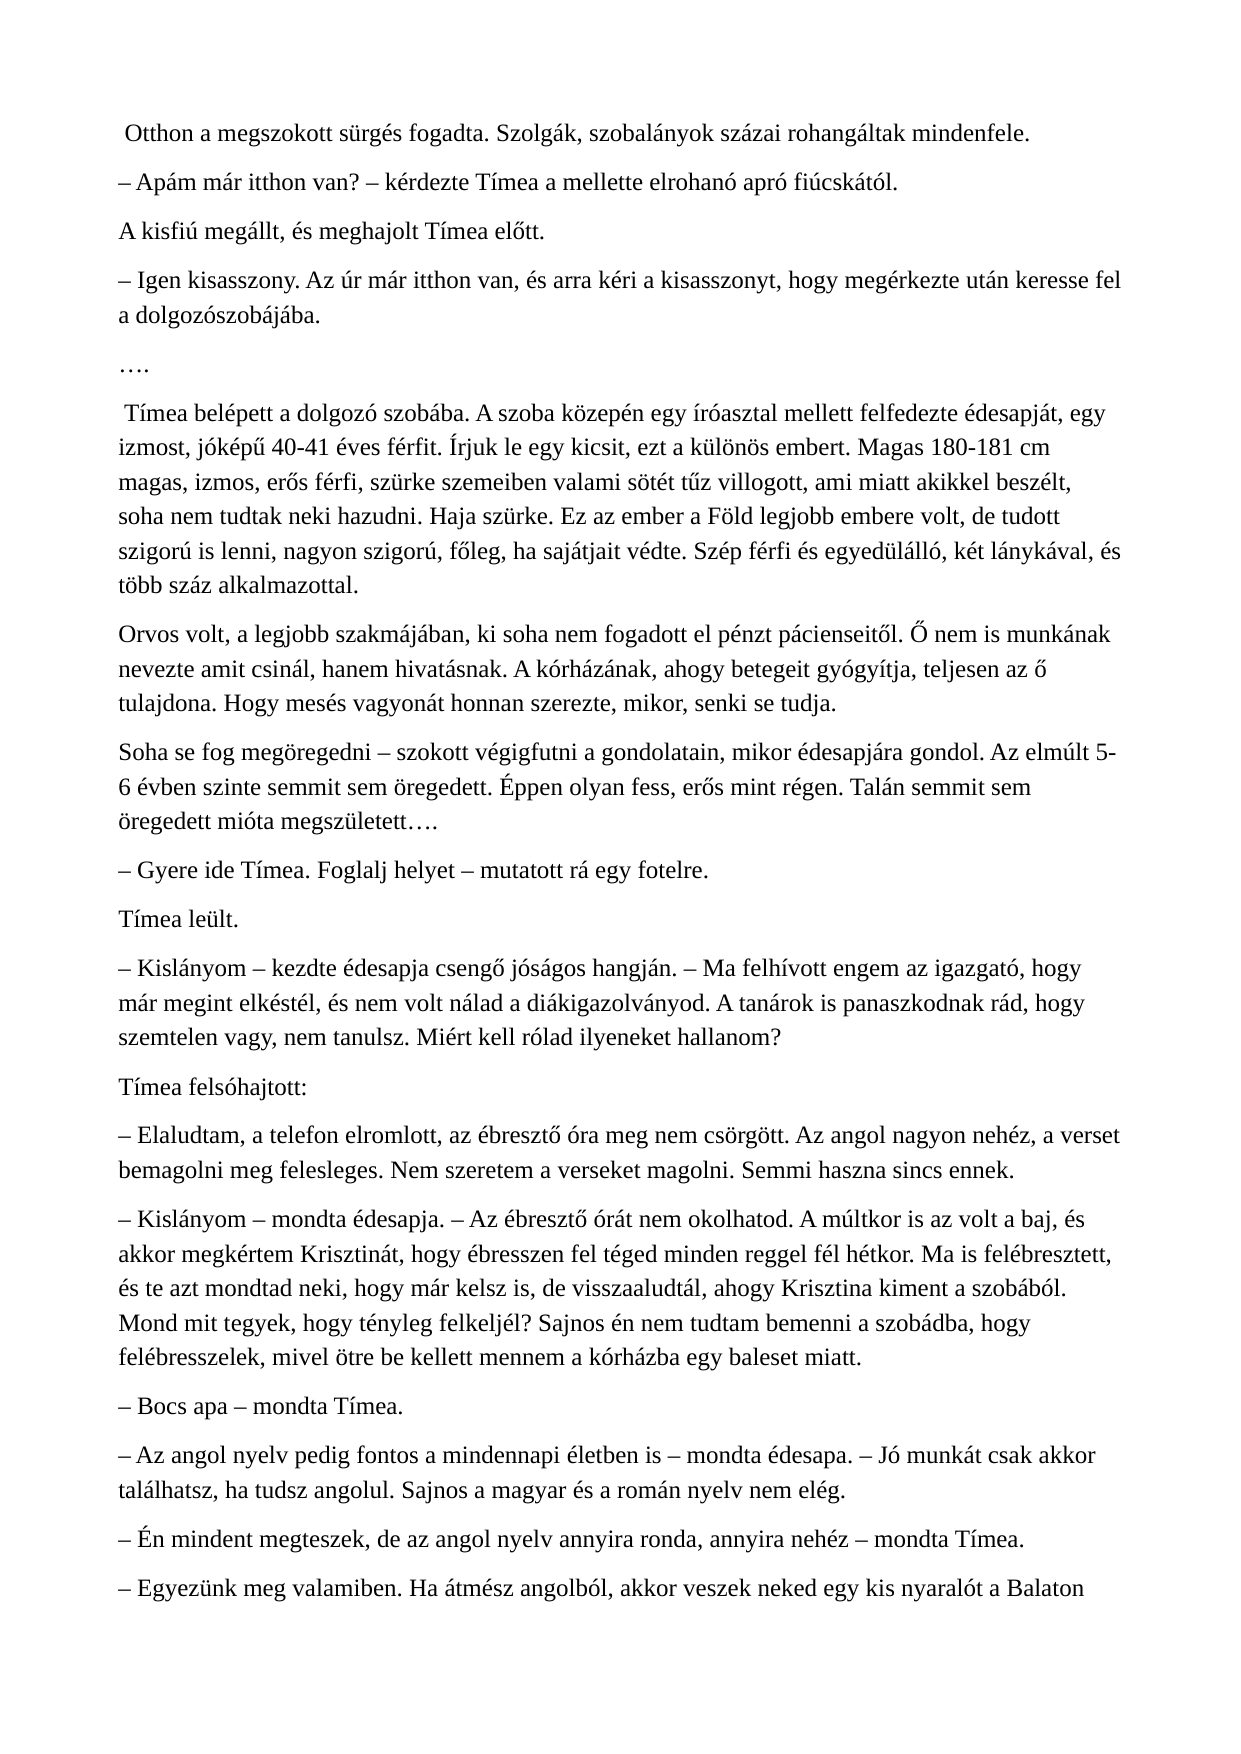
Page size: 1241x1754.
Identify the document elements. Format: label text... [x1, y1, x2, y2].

text – Az angol nyelv pedig fontos a mindennapi életben is – mondta édesapa. – Jó munkát csak akkor találhatsz, ha tudsz angolul. Sajnos a magyar és a román nyelv nem elég. [118, 1440, 1122, 1503]
text – Kislányom – mondta édesapja. – Az ébresztő órát nem okolhatod. A múltkor is az volt a baj, és akkor megkértem Krisztinát, hogy ébresszen fel téged minden reggel fél hétkor. Ma is felébresztett, és te azt mondtad neki, hogy már kelsz is, de visszaaludtál, ahogy Krisztina kiment a szobából. Mond mit tegyek, hogy tényleg felkeljél? Sajnos én nem tudtam bemenni a szobádba, hogy felébresszelek, mivel ötre be kellett mennem a kórházba egy baleset miatt. [118, 1204, 1122, 1371]
text Tímea leült. [118, 904, 1122, 933]
text – Bocs apa – mondta Tímea. [118, 1391, 1122, 1420]
text Soha se fog megöregedni – szokott végigfutni a gondolatain, mikor édesapjára gondol. Az elmúlt 5-6 évben szinte semmit sem öregedett. Éppen olyan fess, erős mint régen. Talán semmit sem öregedett mióta megszületett…. [118, 737, 1122, 835]
text Otthon a megszokott sürgés fogadta. Szolgák, szobalányok százai rohangáltak mindenfele. [118, 118, 1122, 147]
text – Igen kisasszony. Az úr már itthon van, és arra kéri a kisasszonyt, hogy megérkezte után keresse fel a dolgozószobájába. [118, 265, 1122, 328]
text A kisfiú megállt, és meghajolt Tímea előtt. [118, 216, 1122, 245]
text Tímea felsóhajtott: [118, 1072, 1122, 1100]
text – Egyezünk meg valamiben. Ha átmész angolból, akkor veszek neked egy kis nyaralót a Balaton [118, 1573, 1122, 1602]
text – Én mindent megteszek, de az angol nyelv annyira ronda, annyira nehéz – mondta Tímea. [118, 1524, 1122, 1552]
text Orvos volt, a legjobb szakmájában, ki soha nem fogadott el pénzt pácienseitől. Ő nem is munkának nevezte amit csinál, hanem hivatásnak. A kórházának, ahogy betegeit gyógyítja, teljesen az ő tulajdona. Hogy mesés vagyonát honnan szerezte, mikor, senki se tudja. [118, 619, 1122, 717]
text Tímea belépett a dolgozó szobába. A szoba közepén egy íróasztal mellett felfedezte édesapját, egy izmost, jóképű 40-41 éves férfit. Írjuk le egy kicsit, ezt a különös embert. Magas 180-181 cm magas, izmos, erős férfi, szürke szemeiben valami sötét tűz villogott, ami miatt akikkel beszélt, soha nem tudtak neki hazudni. Haja szürke. Ez az ember a Föld legjobb embere volt, de tudott szigorú is lenni, nagyon szigorú, főleg, ha sajátjait védte. Szép férfi és egyedülálló, két lánykával, és több száz alkalmazottal. [118, 398, 1122, 599]
text – Apám már itthon van? – kérdezte Tímea a mellette elrohanó apró fiúcskától. [118, 167, 1122, 196]
text …. [118, 349, 1122, 378]
text – Gyere ide Tímea. Foglalj helyet – mutatott rá egy fotelre. [118, 855, 1122, 884]
text – Elaludtam, a telefon elromlott, az ébresztő óra meg nem csörgött. Az angol nagyon nehéz, a verset bemagolni meg felesleges. Nem szeretem a verseket magolni. Semmi haszna sincs ennek. [118, 1121, 1122, 1184]
text – Kislányom – kezdte édesapja csengő jóságos hangján. – Ma felhívott engem az igazgató, hogy már megint elkéstél, és nem volt nálad a diákigazolványod. A tanárok is panaszkodnak rád, hogy szemtelen vagy, nem tanulsz. Miért kell rólad ilyeneket hallanom? [118, 953, 1122, 1051]
